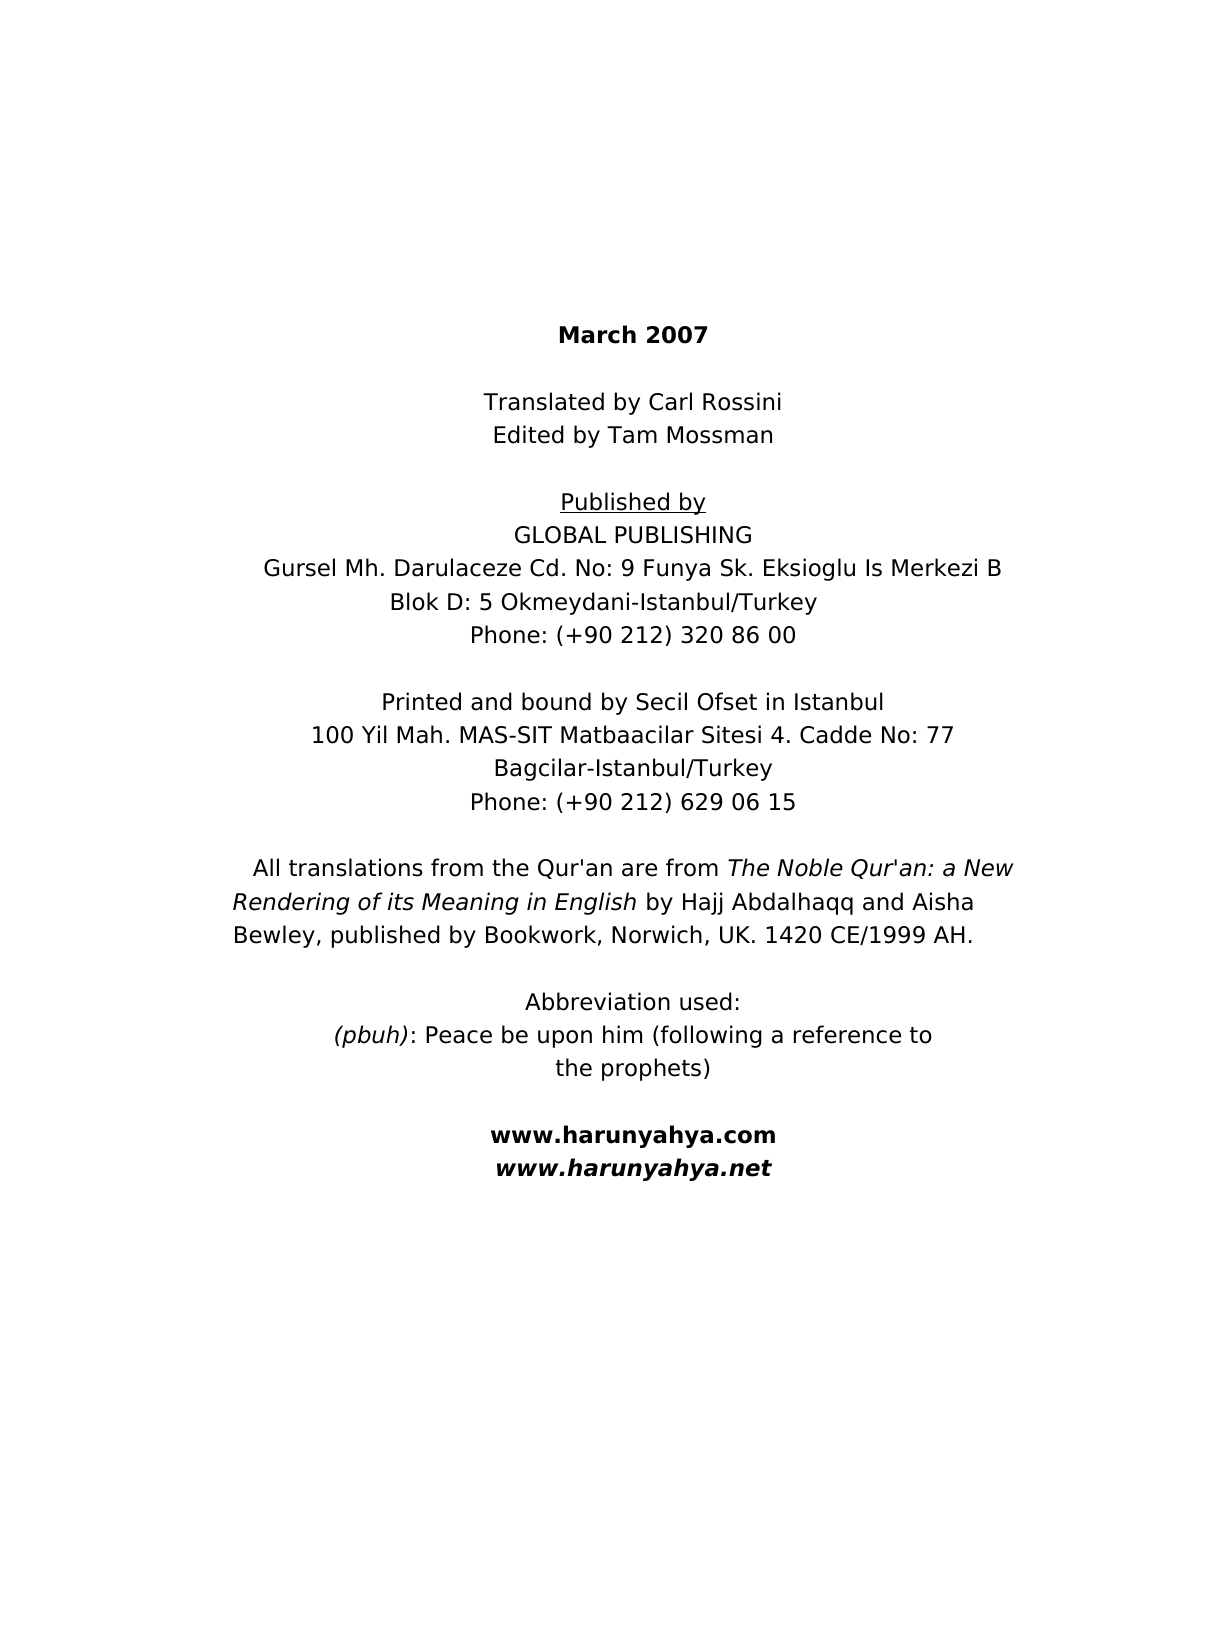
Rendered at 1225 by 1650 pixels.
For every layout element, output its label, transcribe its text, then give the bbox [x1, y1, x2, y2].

text www.harunyahya.net [187, 1150, 1020, 1183]
text Phone: (+90 212) 629 06 15 [187, 783, 1020, 817]
text March 2007 [187, 317, 1020, 350]
text Phone: (+90 212) 320 86 00 [187, 617, 1020, 650]
text Edited by Tam Mossman [187, 417, 1020, 450]
text Gursel Mh. Darulaceze Cd. No: 9 Funya Sk. Eksioglu Is Merkezi B Blok D: 5 Okmeydani-Istanbul/Turkey [187, 550, 1020, 617]
text Printed and bound by Secil Ofset in Istanbul [187, 683, 1020, 717]
text (pbuh): Peace be upon him (following a reference to [187, 1017, 1020, 1050]
text Bagcilar-Istanbul/Turkey [187, 750, 1020, 783]
text Published by [187, 483, 1020, 517]
text GLOBAL PUBLISHING [187, 517, 1020, 550]
text www.harunyahya.com [187, 1117, 1020, 1150]
text 100 Yil Mah. MAS-SIT Matbaacilar Sitesi 4. Cadde No: 77 [187, 717, 1020, 750]
text the prophets) [187, 1050, 1020, 1083]
text Translated by Carl Rossini [187, 383, 1020, 417]
text Abbreviation used: [187, 983, 1020, 1017]
text All translations from the Qur'an are from The Noble Qur'an: a New Rendering of its Meaning in English by Hajj Abdalhaqq and Aisha Bewley, published by Bookwork, Norwich, UK. 1420 CE/1999 AH. [187, 850, 1020, 950]
